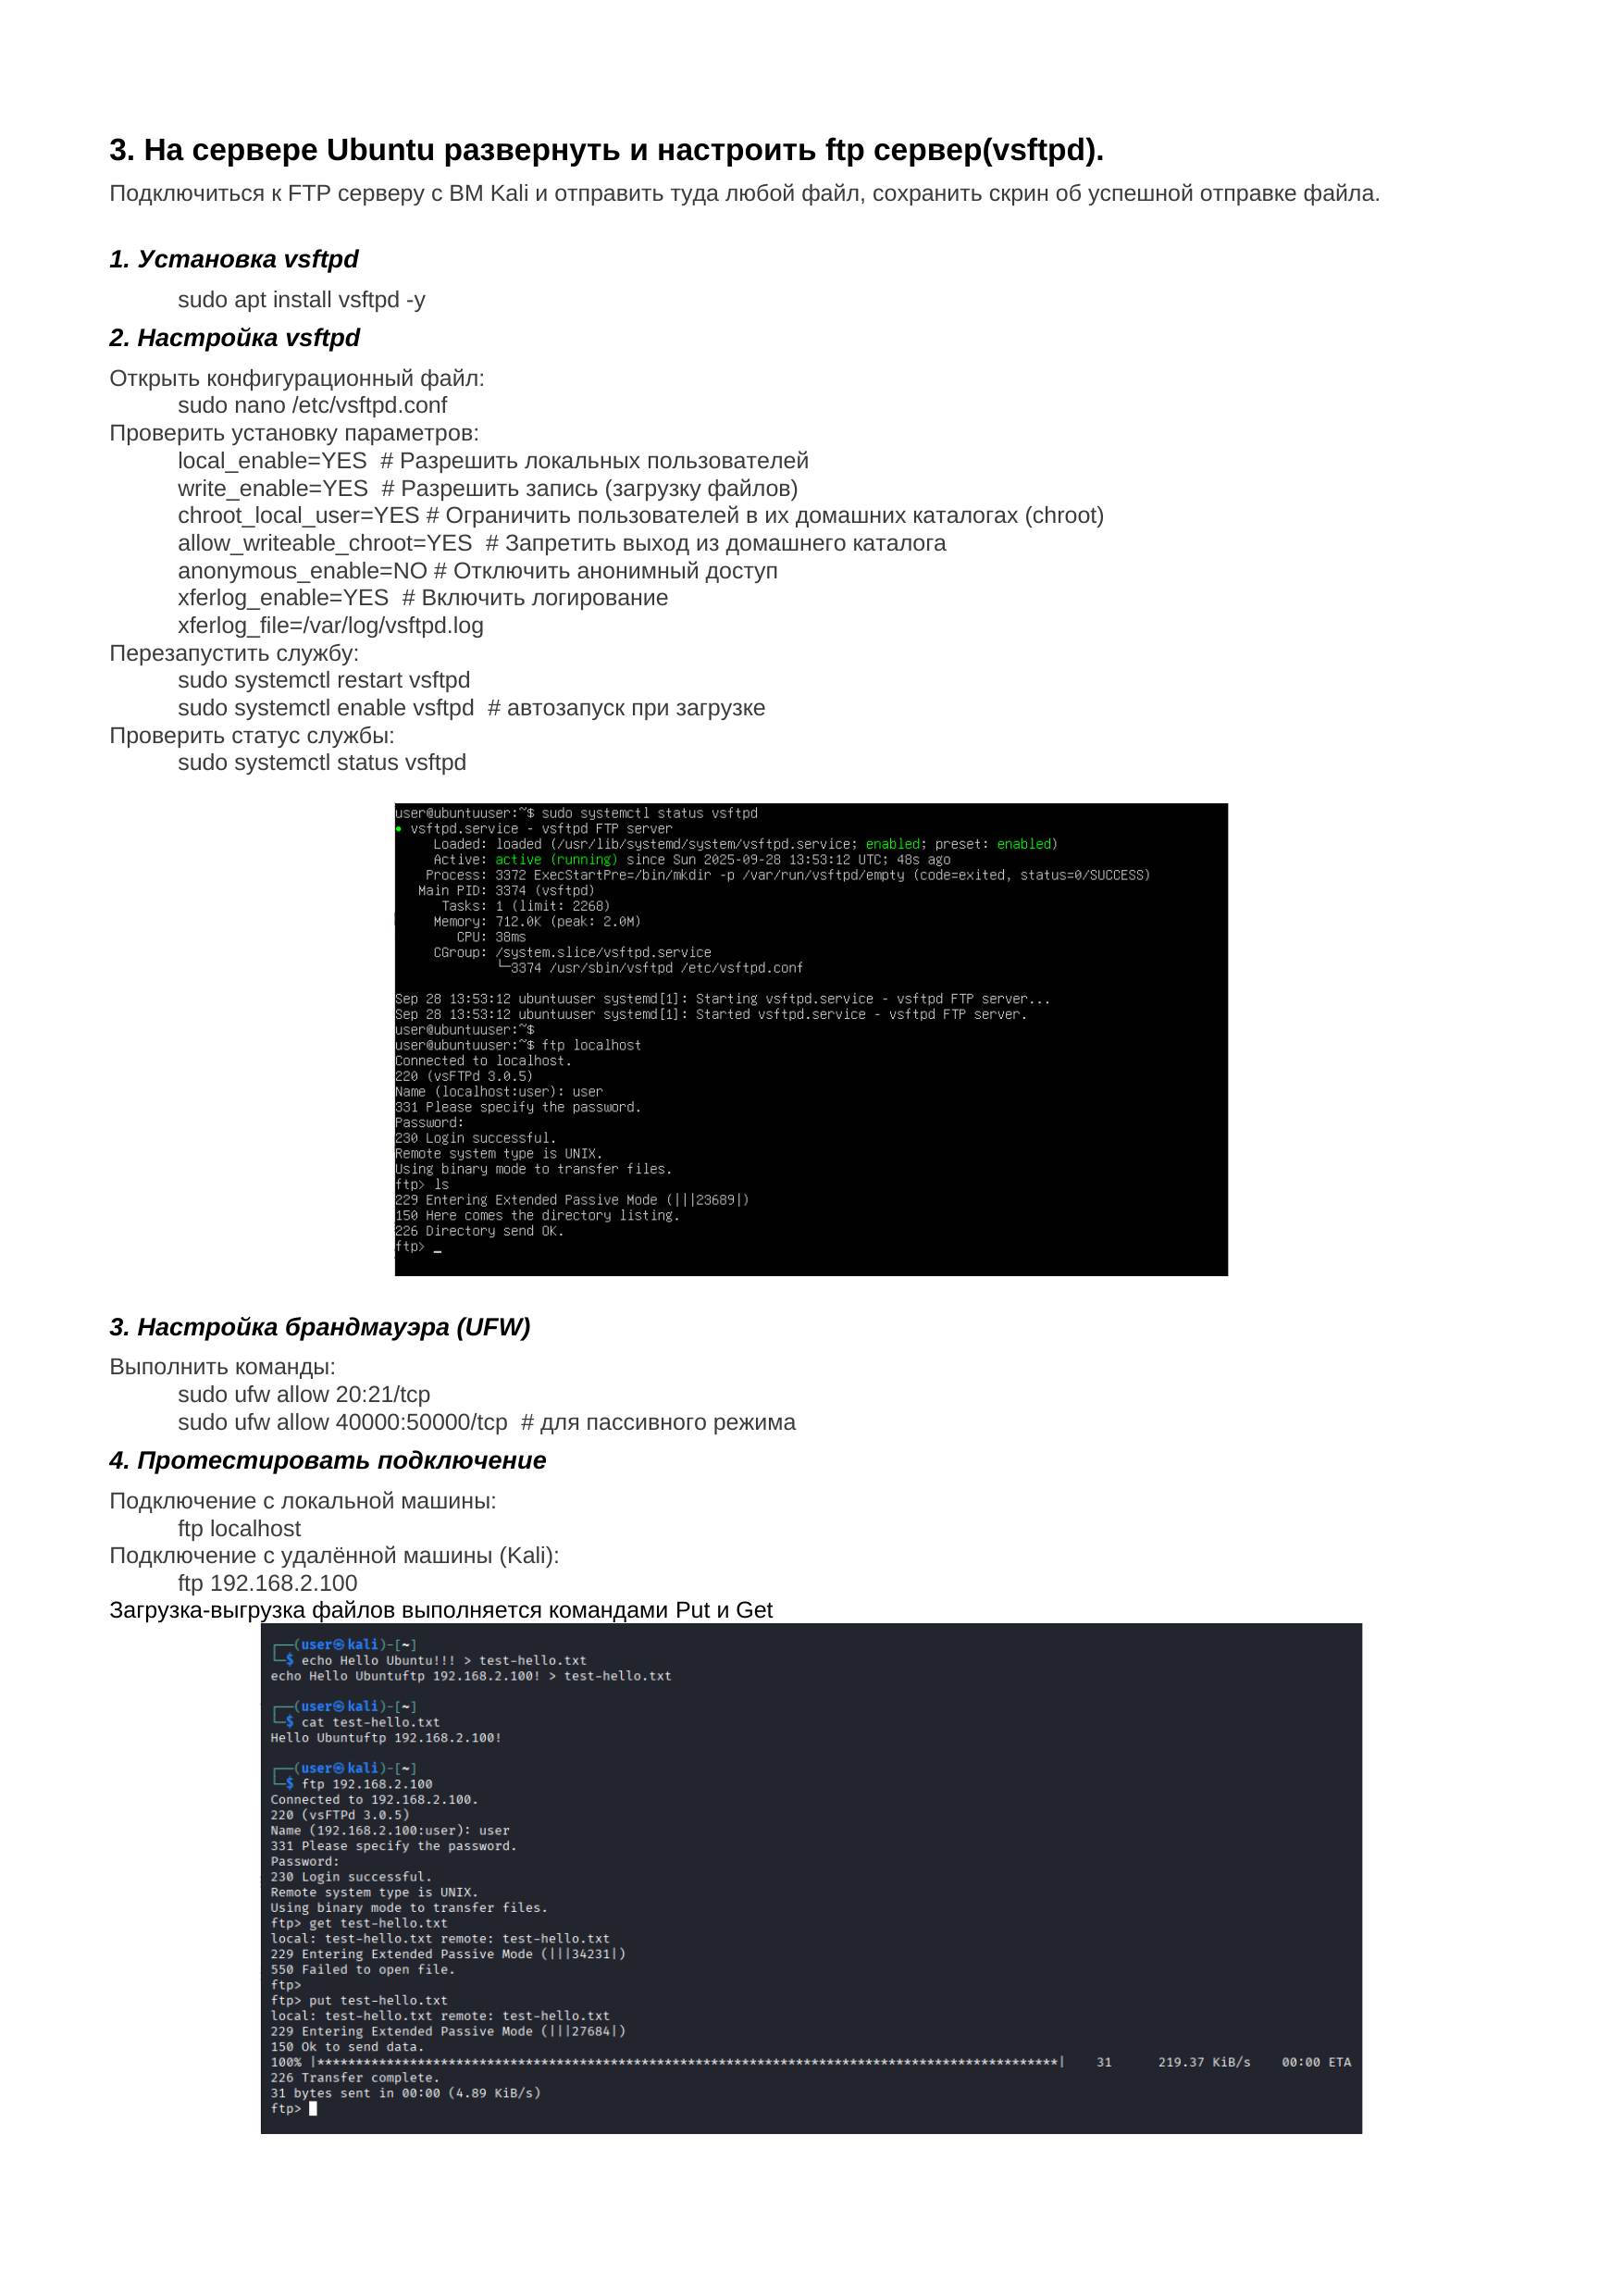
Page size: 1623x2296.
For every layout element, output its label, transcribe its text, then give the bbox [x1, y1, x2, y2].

subtitle 4. Протестировать подключение [109, 1446, 1514, 1474]
subtitle 3. Настройка брандмауэра (UFW) [109, 1313, 1514, 1341]
text chroot_local_user=YES # Ограничить пользователей в их домашних каталогах (chroot) [109, 501, 1514, 528]
text Проверить установку параметров: [109, 418, 1514, 446]
text sudo systemctl restart vsftpd [109, 665, 1514, 693]
text Подключение с локальной машины: [109, 1486, 1514, 1514]
text Подключиться к FTP серверу с ВМ Kali и отправить туда любой файл, сохранить скрин об успешной отправке файла. [109, 179, 1514, 206]
text sudo ufw allow 40000:50000/tcp # для пассивного режима [109, 1408, 1514, 1435]
text anonymous_enable=NO # Отключить анонимный доступ [109, 556, 1514, 583]
text Перезапустить службу: [109, 639, 1514, 665]
text write_enable=YES # Разрешить запись (загрузку файлов) [109, 474, 1514, 501]
text xferlog_enable=YES # Включить логирование [109, 583, 1514, 611]
subtitle 1. Установка vsftpd [109, 245, 1514, 273]
text Проверить статус службы: [109, 721, 1514, 748]
text sudo nano /etc/vsftpd.conf [109, 391, 1514, 418]
text sudo systemctl enable vsftpd # автозапуск при загрузке [109, 693, 1514, 721]
picture [394, 802, 1229, 1276]
text Подключение с удалённой машины (Kali): [109, 1541, 1514, 1569]
text Выполнить команды: [109, 1352, 1514, 1380]
text sudo ufw allow 20:21/tcp [109, 1380, 1514, 1408]
text Открыть конфигурационный файл: [109, 364, 1514, 391]
text sudo apt install vsftpd -y [109, 285, 1514, 312]
text ftp localhost [109, 1514, 1514, 1541]
text sudo systemctl status vsftpd [109, 748, 1514, 776]
picture [260, 1623, 1363, 2134]
text ftp 192.168.2.100 [109, 1569, 1514, 1595]
text allow_writeable_chroot=YES # Запретить выход из домашнего каталога [109, 528, 1514, 556]
text xferlog_file=/var/log/vsftpd.log [109, 611, 1514, 639]
subtitle 3. На сервере Ubuntu развернуть и настроить ftp сервер(vsftpd). [109, 132, 1514, 168]
text Загрузка-выгрузка файлов выполняется командами Put и Get [109, 1595, 1514, 1623]
text local_enable=YES # Разрешить локальных пользователей [109, 446, 1514, 474]
subtitle 2. Настройка vsftpd [109, 324, 1514, 352]
